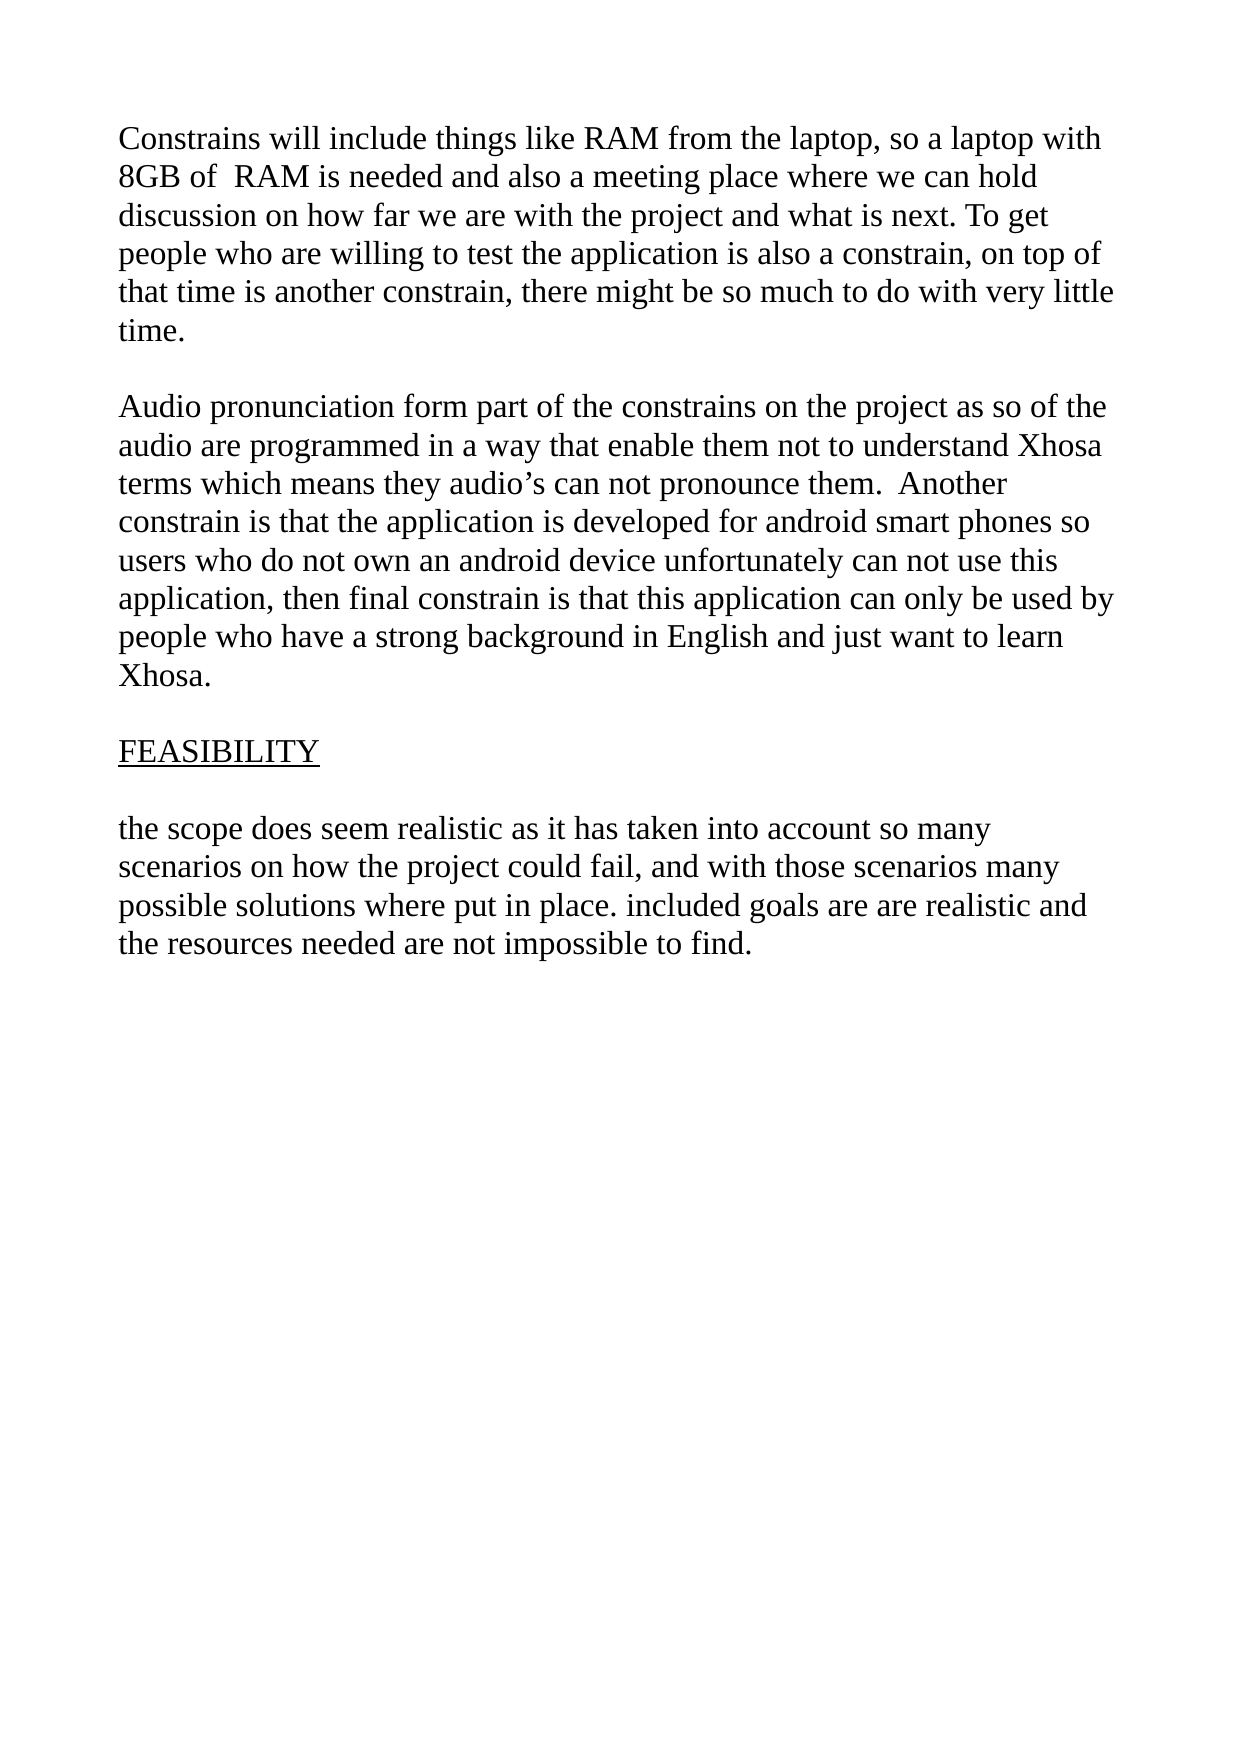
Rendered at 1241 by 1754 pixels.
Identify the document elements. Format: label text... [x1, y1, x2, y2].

text Audio pronunciation form part of the constrains on the project as so of the audio are programmed in a way that enable them not to understand Xhosa terms which means they audio’s can not pronounce them. Another constrain is that the application is developed for android smart phones so users who do not own an android device unfortunately can not use this application, then final constrain is that this application can only be used by people who have a strong background in English and just want to learn Xhosa. [118, 386, 1122, 693]
text FEASIBILITY [118, 731, 1122, 770]
text the scope does seem realistic as it has taken into account so many scenarios on how the project could fail, and with those scenarios many possible solutions where put in place. included goals are are realistic and the resources needed are not impossible to find. [118, 808, 1122, 961]
text Constrains will include things like RAM from the laptop, so a laptop with 8GB of RAM is needed and also a meeting place where we can hold discussion on how far we are with the project and what is next. To get people who are willing to test the application is also a constrain, on top of that time is another constrain, there might be so much to do with very little time. [118, 118, 1122, 348]
